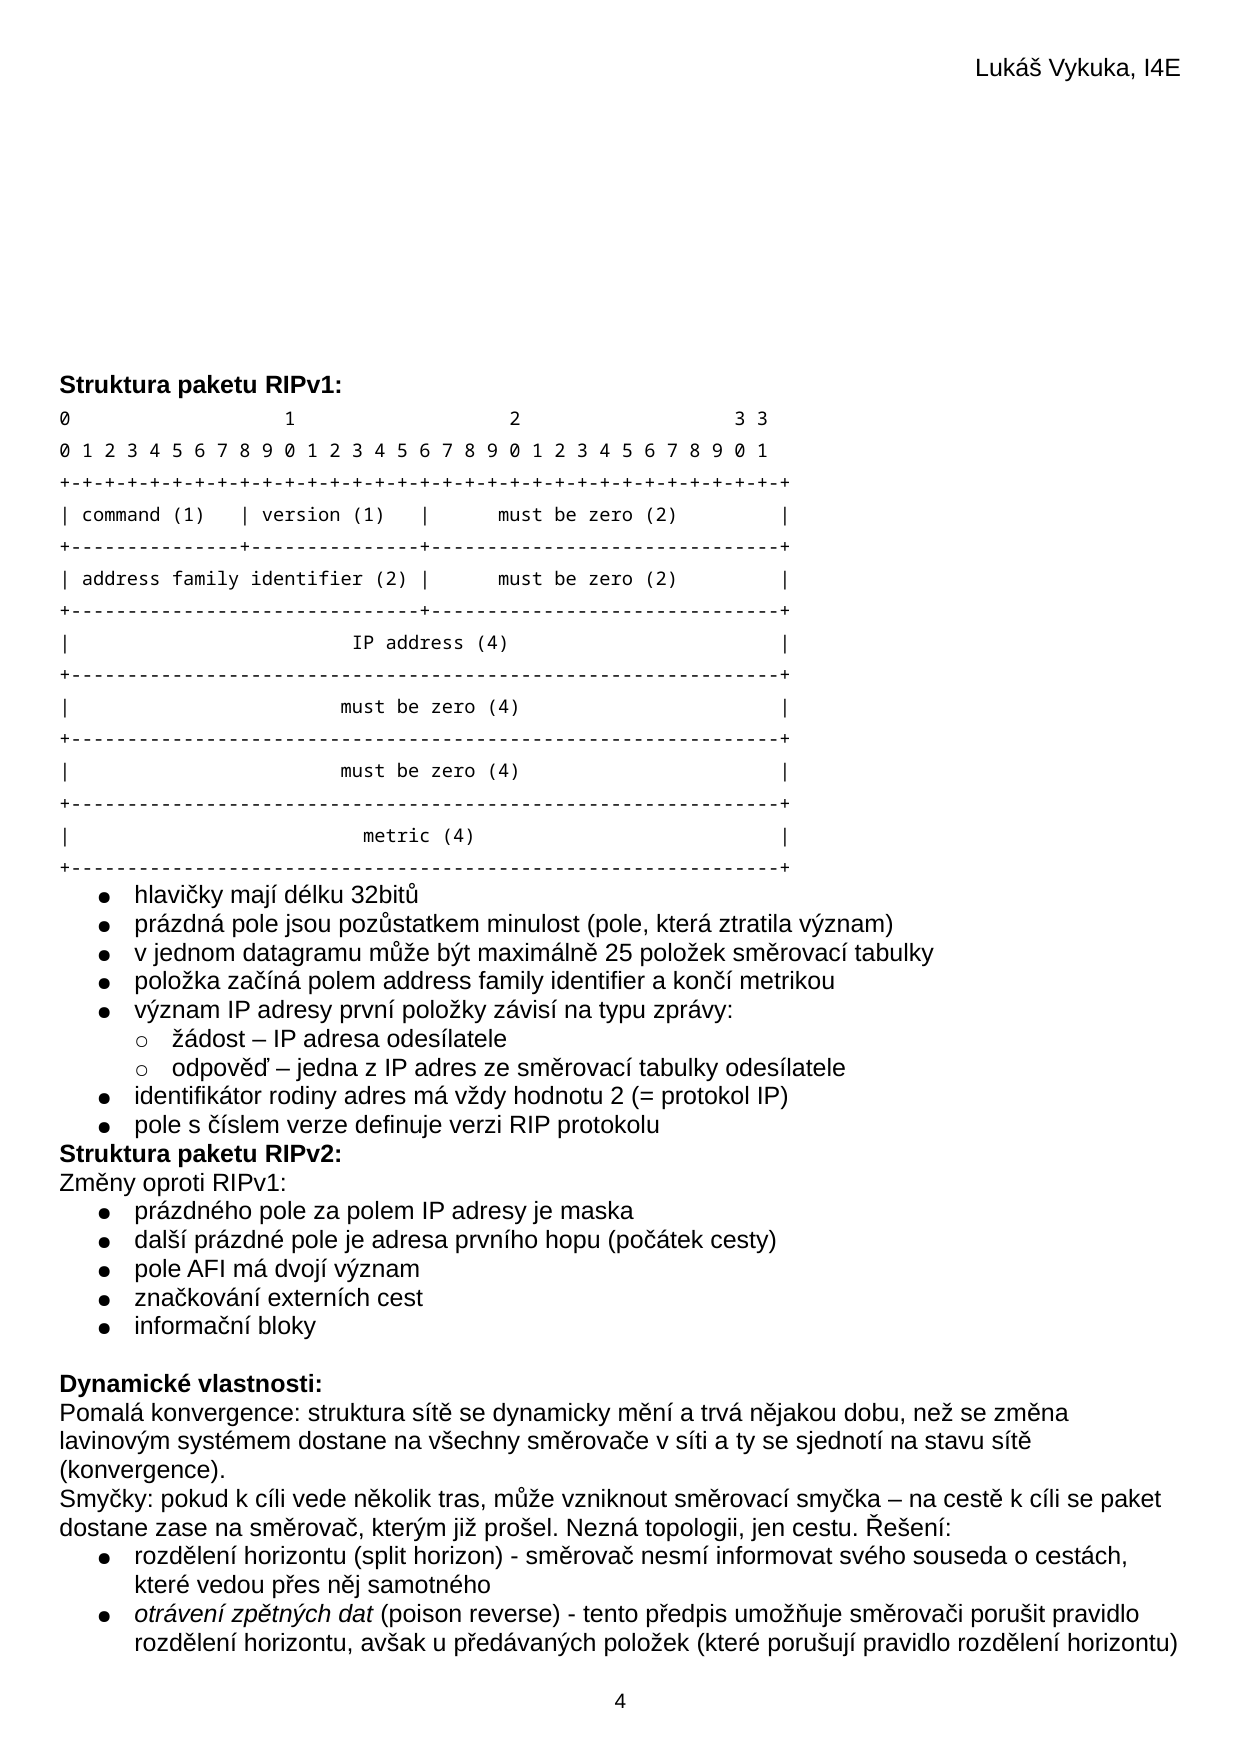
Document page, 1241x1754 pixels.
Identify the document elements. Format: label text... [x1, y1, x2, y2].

text Pomalá konvergence: struktura sítě se dynamicky mění a trvá nějakou dobu, než se změna lavinovým systémem dostane na všechny směrovače v síti a ty se sjednotí na stavu sítě (konvergence). [59, 1398, 1181, 1484]
text Struktura paketu RIPv2: [59, 1139, 1181, 1168]
list další prázdné pole je adresa prvního hopu (počátek cesty) [97, 1225, 1181, 1254]
list informační bloky [97, 1311, 1181, 1340]
text | command (1) | version (1) | must be zero (2) | [59, 501, 1181, 527]
text +---------------------------------------------------------------+ [59, 661, 1181, 687]
text Struktura paketu RIPv1: [59, 370, 1181, 399]
text +---------------------------------------------------------------+ [59, 854, 1181, 879]
list pole AFI má dvojí význam [97, 1254, 1181, 1283]
text +-------------------------------+-------------------------------+ [59, 597, 1181, 623]
list odpověď – jedna z IP adres ze směrovací tabulky odesílatele [134, 1053, 1181, 1081]
text +-+-+-+-+-+-+-+-+-+-+-+-+-+-+-+-+-+-+-+-+-+-+-+-+-+-+-+-+-+-+-+-+ [59, 469, 1181, 494]
text Smyčky: pokud k cíli vede několik tras, může vzniknout směrovací smyčka – na cestě k cíli se paket dostane zase na směrovač, kterým již prošel. Nezná topologii, jen cestu. Řešení: [59, 1484, 1181, 1541]
list prázdného pole za polem IP adresy je maska [97, 1196, 1181, 1225]
text | must be zero (4) | [59, 758, 1181, 783]
list prázdná pole jsou pozůstatkem minulost (pole, která ztratila význam) [97, 909, 1181, 938]
text Dynamické vlastnosti: [59, 1369, 1181, 1398]
text 0 1 2 3 4 5 6 7 8 9 0 1 2 3 4 5 6 7 8 9 0 1 2 3 4 5 6 7 8 9 0 1 [59, 437, 1181, 462]
text | address family identifier (2) | must be zero (2) | [59, 565, 1181, 591]
text +---------------+---------------+-------------------------------+ [59, 533, 1181, 559]
text Změny oproti RIPv1: [59, 1168, 1181, 1196]
list hlavičky mají délku 32bitů [97, 880, 1181, 909]
list pole s číslem verze definuje verzi RIP protokolu [97, 1110, 1181, 1139]
text +---------------------------------------------------------------+ [59, 726, 1181, 751]
text 0 1 2 3 3 [59, 405, 1181, 430]
list žádost – IP adresa odesílatele [134, 1024, 1181, 1053]
list položka začíná polem address family identifier a končí metrikou [97, 966, 1181, 995]
text +---------------------------------------------------------------+ [59, 790, 1181, 815]
list rozdělení horizontu (split horizon) - směrovač nesmí informovat svého souseda o cestách, které vedou přes něj samotného [97, 1541, 1181, 1599]
list identifikátor rodiny adres má vždy hodnotu 2 (= protokol IP) [97, 1081, 1181, 1110]
list v jednom datagramu může být maximálně 25 položek směrovací tabulky [97, 938, 1181, 966]
text | metric (4) | [59, 822, 1181, 847]
list značkování externích cest [97, 1283, 1181, 1311]
list otrávení zpětných dat (poison reverse) - tento předpis umožňuje směrovači porušit pravidlo rozdělení horizontu, avšak u předávaných položek (které porušují pravidlo rozdělení horizontu) [97, 1599, 1181, 1656]
text | must be zero (4) | [59, 693, 1181, 719]
text | IP address (4) | [59, 629, 1181, 655]
list význam IP adresy první položky závisí na typu zprávy: [97, 995, 1181, 1024]
